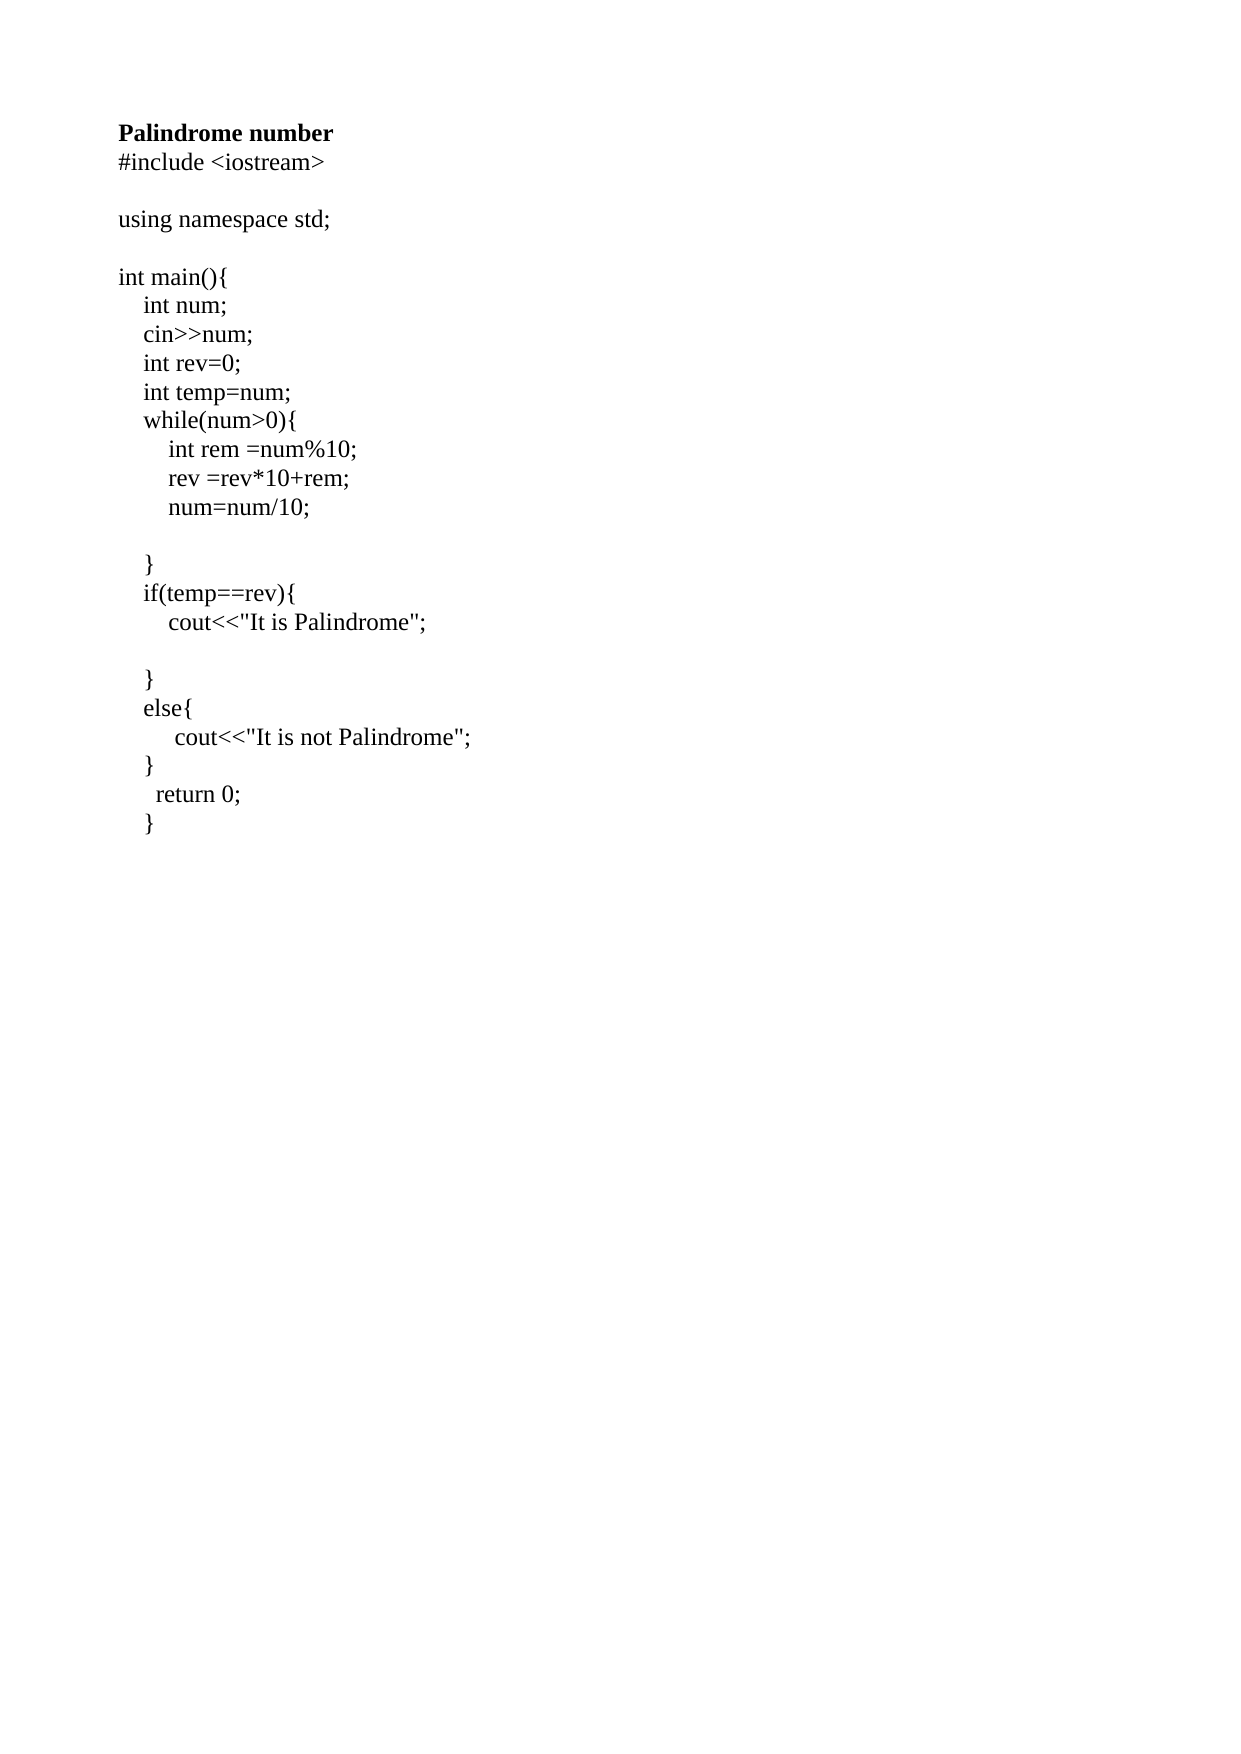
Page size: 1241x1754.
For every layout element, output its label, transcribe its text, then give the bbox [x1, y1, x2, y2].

text int num; [118, 291, 1122, 319]
text cout<<"It is Palindrome"; [118, 607, 1122, 636]
text } [118, 549, 1122, 578]
text int main(){ [118, 262, 1122, 291]
text } [118, 751, 1122, 779]
text while(num>0){ [118, 406, 1122, 434]
text #include <iostream> [118, 147, 1122, 176]
text cin>>num; [118, 319, 1122, 348]
text int rem =num%10; [118, 434, 1122, 463]
text else{ [118, 693, 1122, 722]
text if(temp==rev){ [118, 578, 1122, 607]
text rev =rev*10+rem; [118, 463, 1122, 492]
text cout<<"It is not Palindrome"; [118, 722, 1122, 751]
text int temp=num; [118, 377, 1122, 406]
text return 0; [118, 779, 1122, 808]
text } [118, 664, 1122, 693]
text int rev=0; [118, 348, 1122, 377]
text num=num/10; [118, 492, 1122, 521]
text } [118, 808, 1122, 837]
text using namespace std; [118, 204, 1122, 233]
text Palindrome number [118, 118, 1122, 147]
